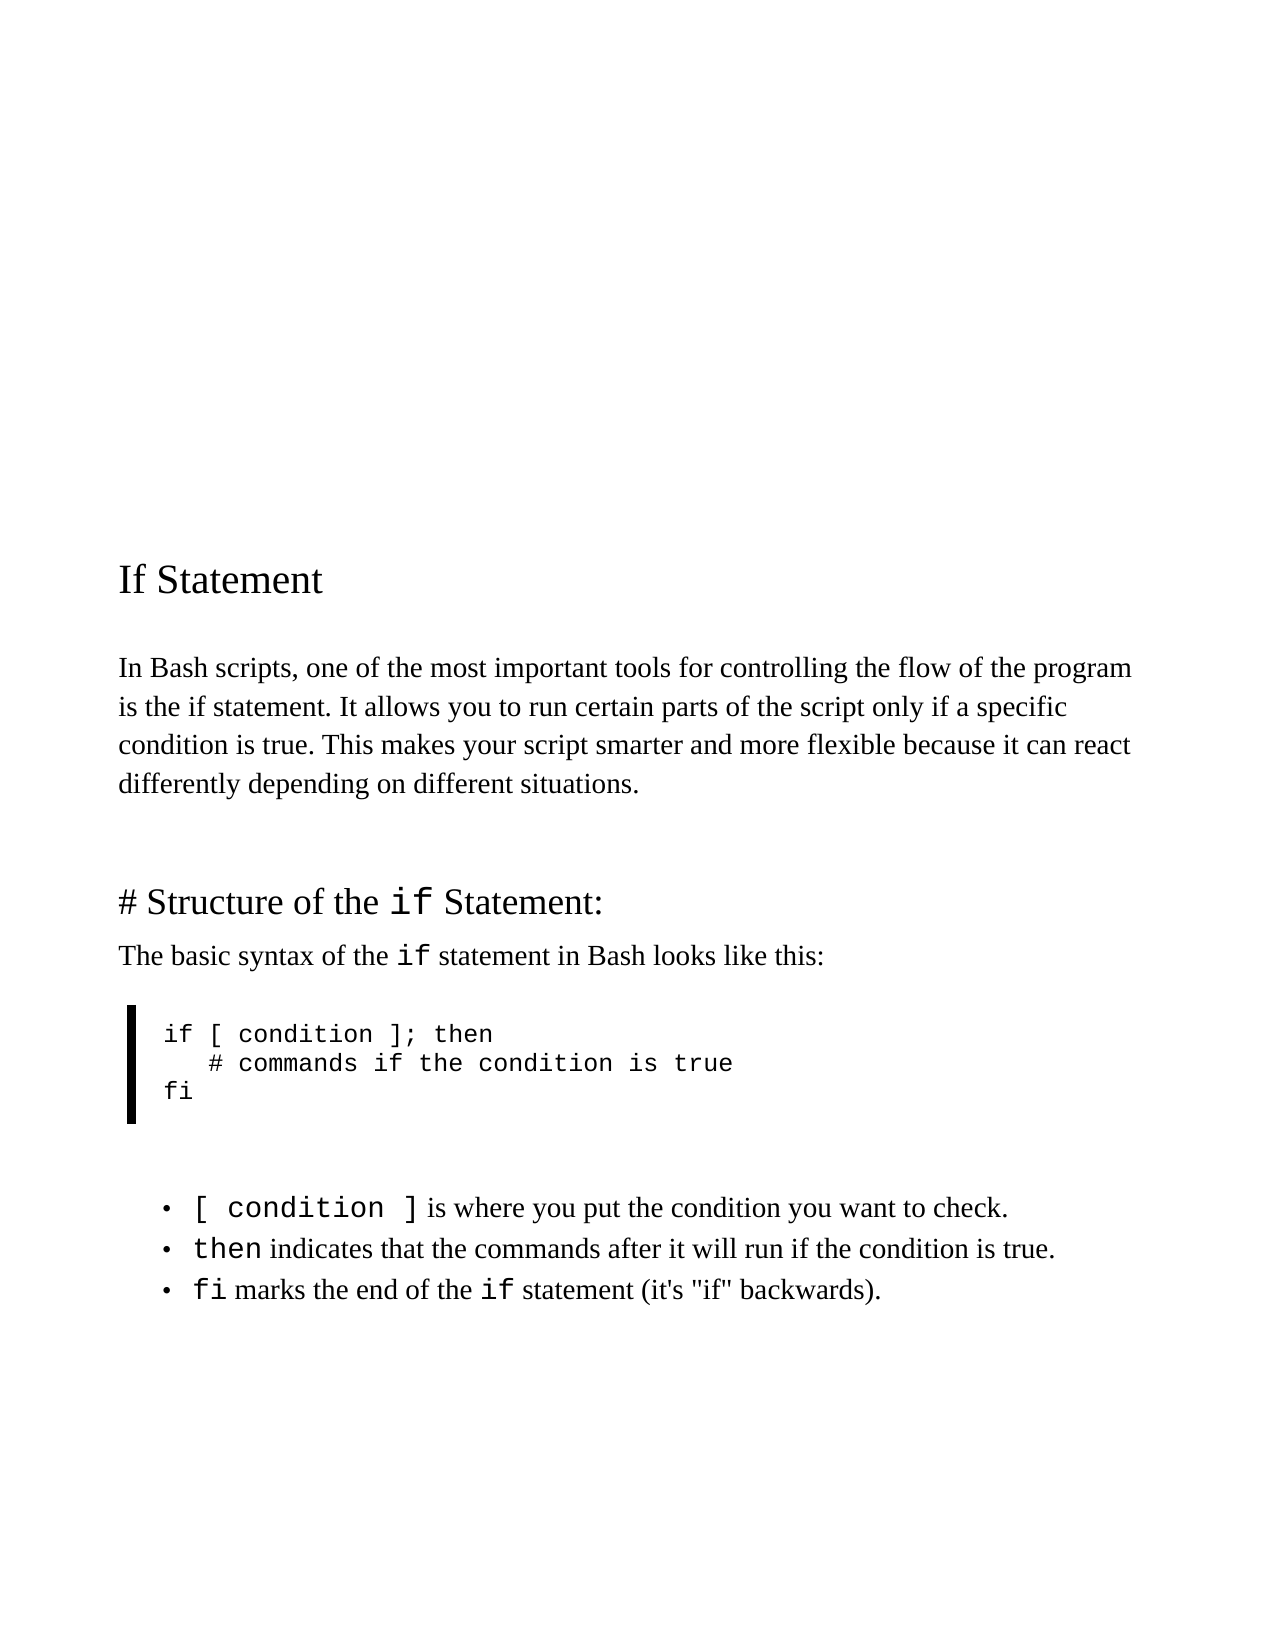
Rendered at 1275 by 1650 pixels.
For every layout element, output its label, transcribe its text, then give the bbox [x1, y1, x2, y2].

text If Statement [118, 555, 1157, 603]
text In Bash scripts, one of the most important tools for controlling the flow of the program is the if statement. It allows you to run certain parts of the script only if a specific condition is true. This makes your script smarter and more flexible because it can react differently depending on different situations. [118, 650, 1157, 799]
list [ condition ] is where you put the condition you want to check. [162, 1190, 1157, 1226]
text # commands if the condition is true [136, 1050, 1157, 1079]
text The basic syntax of the if statement in Bash looks like this: [118, 938, 1157, 974]
text [118, 1079, 127, 1107]
text if [ condition ]; then [136, 1022, 1157, 1050]
list then indicates that the commands after it will run if the condition is true. [162, 1231, 1157, 1267]
list fi marks the end of the if statement (it's "if" backwards). [162, 1272, 1157, 1308]
subtitle # Structure of the if Statement: [118, 879, 1157, 925]
text fi [136, 1079, 1157, 1107]
